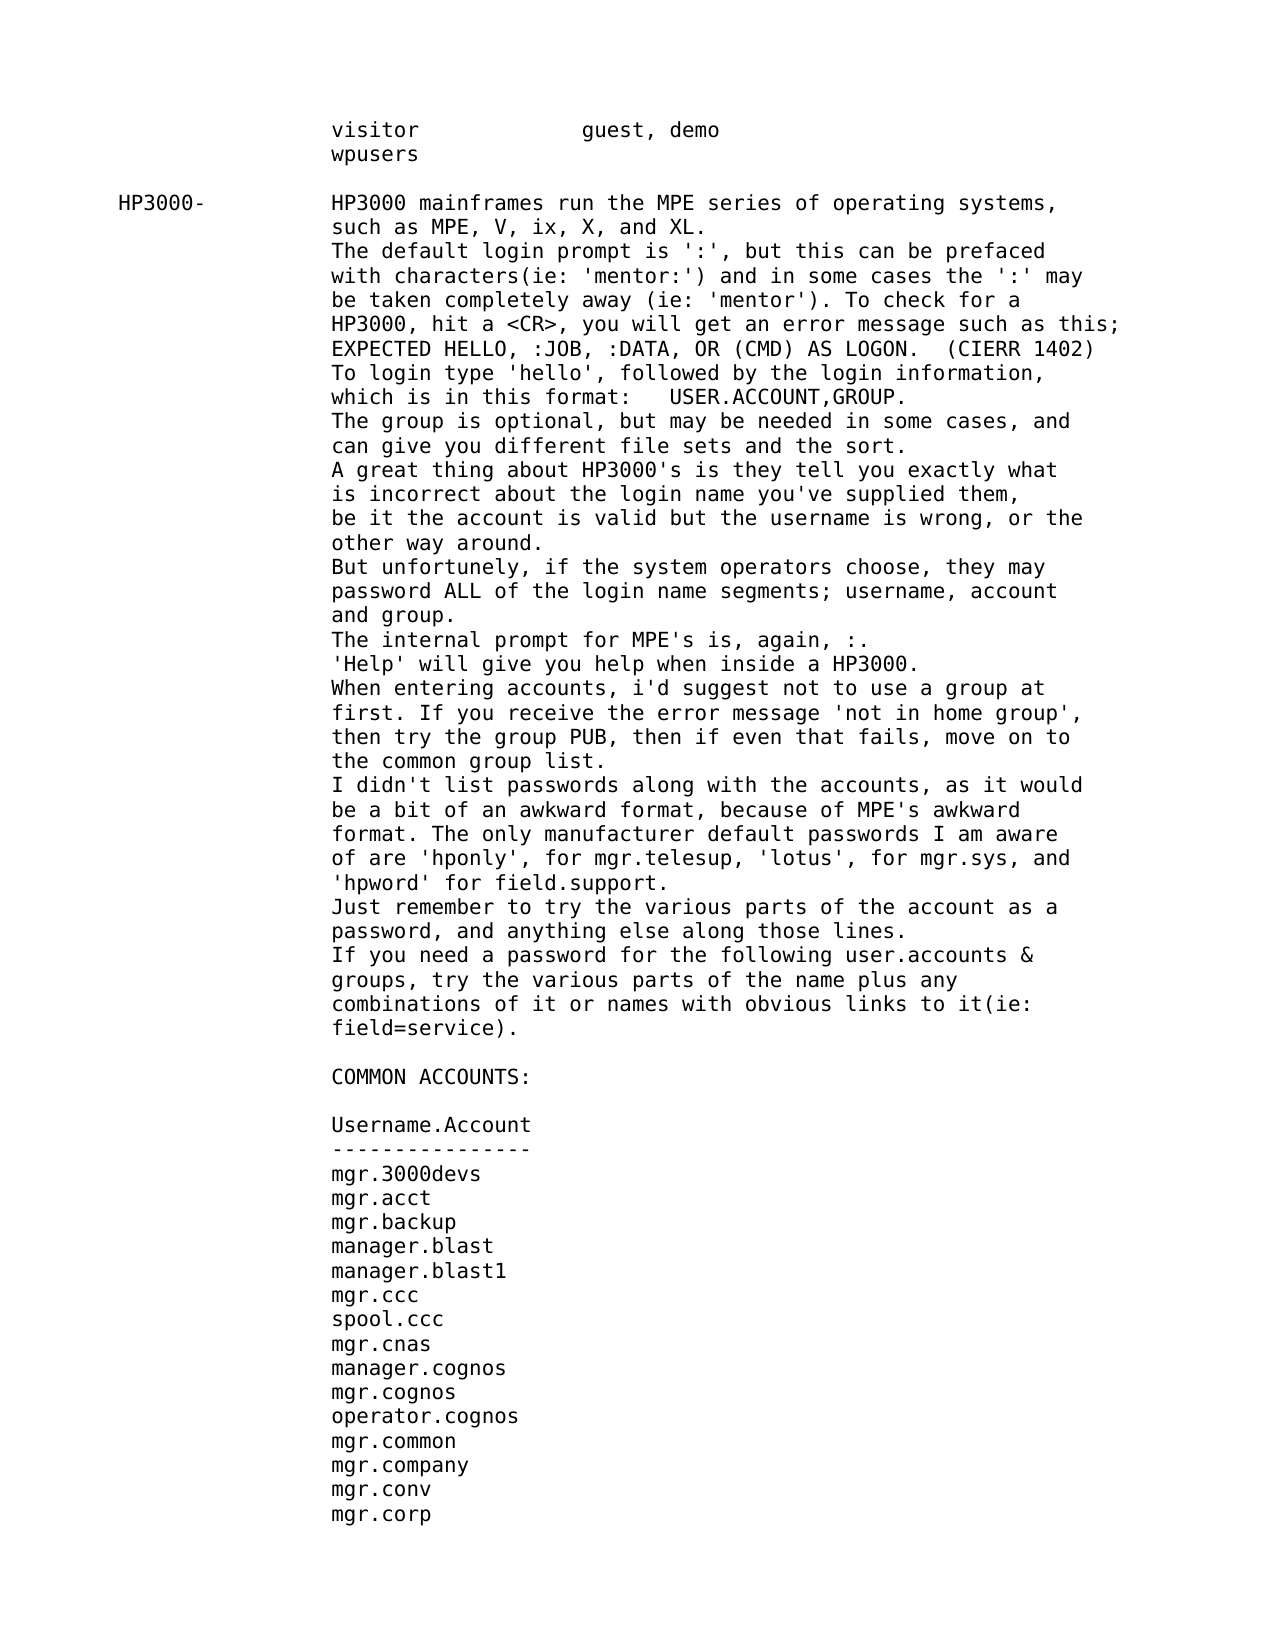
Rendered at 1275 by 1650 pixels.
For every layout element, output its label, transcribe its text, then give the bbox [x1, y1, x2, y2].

text The group is optional, but may be needed in some cases, and [118, 409, 1157, 434]
text mgr.cognos [118, 1380, 1157, 1404]
text mgr.common [118, 1429, 1157, 1453]
text can give you different file sets and the sort. [118, 434, 1157, 458]
text groups, try the various parts of the name plus any [118, 968, 1157, 992]
text be taken completely away (ie: 'mentor'). To check for a [118, 288, 1157, 312]
text When entering accounts, i'd suggest not to use a group at [118, 676, 1157, 701]
text field=service). [118, 1016, 1157, 1040]
text HP3000- HP3000 mainframes run the MPE series of operating systems, [118, 191, 1157, 215]
text is incorrect about the login name you've supplied them, [118, 482, 1157, 506]
text I didn't list passwords along with the accounts, as it would [118, 773, 1157, 798]
text mgr.3000devs [118, 1162, 1157, 1186]
text password, and anything else along those lines. [118, 919, 1157, 943]
text A great thing about HP3000's is they tell you exactly what [118, 458, 1157, 482]
text EXPECTED HELLO, :JOB, :DATA, OR (CMD) AS LOGON. (CIERR 1402) [118, 337, 1157, 361]
text mgr.backup [118, 1210, 1157, 1234]
text If you need a password for the following user.accounts & [118, 943, 1157, 968]
text and group. [118, 603, 1157, 628]
text which is in this format: USER.ACCOUNT,GROUP. [118, 385, 1157, 409]
text Username.Account [118, 1113, 1157, 1137]
text format. The only manufacturer default passwords I am aware [118, 822, 1157, 846]
text other way around. [118, 531, 1157, 555]
text wpusers [118, 142, 1157, 167]
text mgr.conv [118, 1477, 1157, 1502]
text mgr.ccc [118, 1283, 1157, 1307]
text mgr.acct [118, 1186, 1157, 1210]
text manager.cognos [118, 1356, 1157, 1380]
text 'hpword' for field.support. [118, 871, 1157, 895]
text then try the group PUB, then if even that fails, move on to [118, 725, 1157, 749]
text mgr.company [118, 1453, 1157, 1477]
text mgr.corp [118, 1502, 1157, 1526]
text with characters(ie: 'mentor:') and in some cases the ':' may [118, 264, 1157, 288]
text ---------------- [118, 1137, 1157, 1162]
text The internal prompt for MPE's is, again, :. [118, 628, 1157, 652]
text of are 'hponly', for mgr.telesup, 'lotus', for mgr.sys, and [118, 846, 1157, 871]
text be it the account is valid but the username is wrong, or the [118, 506, 1157, 531]
text Just remember to try the various parts of the account as a [118, 895, 1157, 919]
text the common group list. [118, 749, 1157, 773]
text be a bit of an awkward format, because of MPE's awkward [118, 798, 1157, 822]
text first. If you receive the error message 'not in home group', [118, 701, 1157, 725]
text password ALL of the login name segments; username, account [118, 579, 1157, 603]
text The default login prompt is ':', but this can be prefaced [118, 239, 1157, 264]
text manager.blast [118, 1234, 1157, 1259]
text COMMON ACCOUNTS: [118, 1065, 1157, 1089]
text 'Help' will give you help when inside a HP3000. [118, 652, 1157, 676]
text manager.blast1 [118, 1259, 1157, 1283]
text HP3000, hit a <CR>, you will get an error message such as this; [118, 312, 1157, 337]
text operator.cognos [118, 1404, 1157, 1429]
text visitor guest, demo [118, 118, 1157, 142]
text such as MPE, V, ix, X, and XL. [118, 215, 1157, 239]
text But unfortunely, if the system operators choose, they may [118, 555, 1157, 579]
text mgr.cnas [118, 1332, 1157, 1356]
text spool.ccc [118, 1307, 1157, 1332]
text combinations of it or names with obvious links to it(ie: [118, 992, 1157, 1016]
text To login type 'hello', followed by the login information, [118, 361, 1157, 385]
